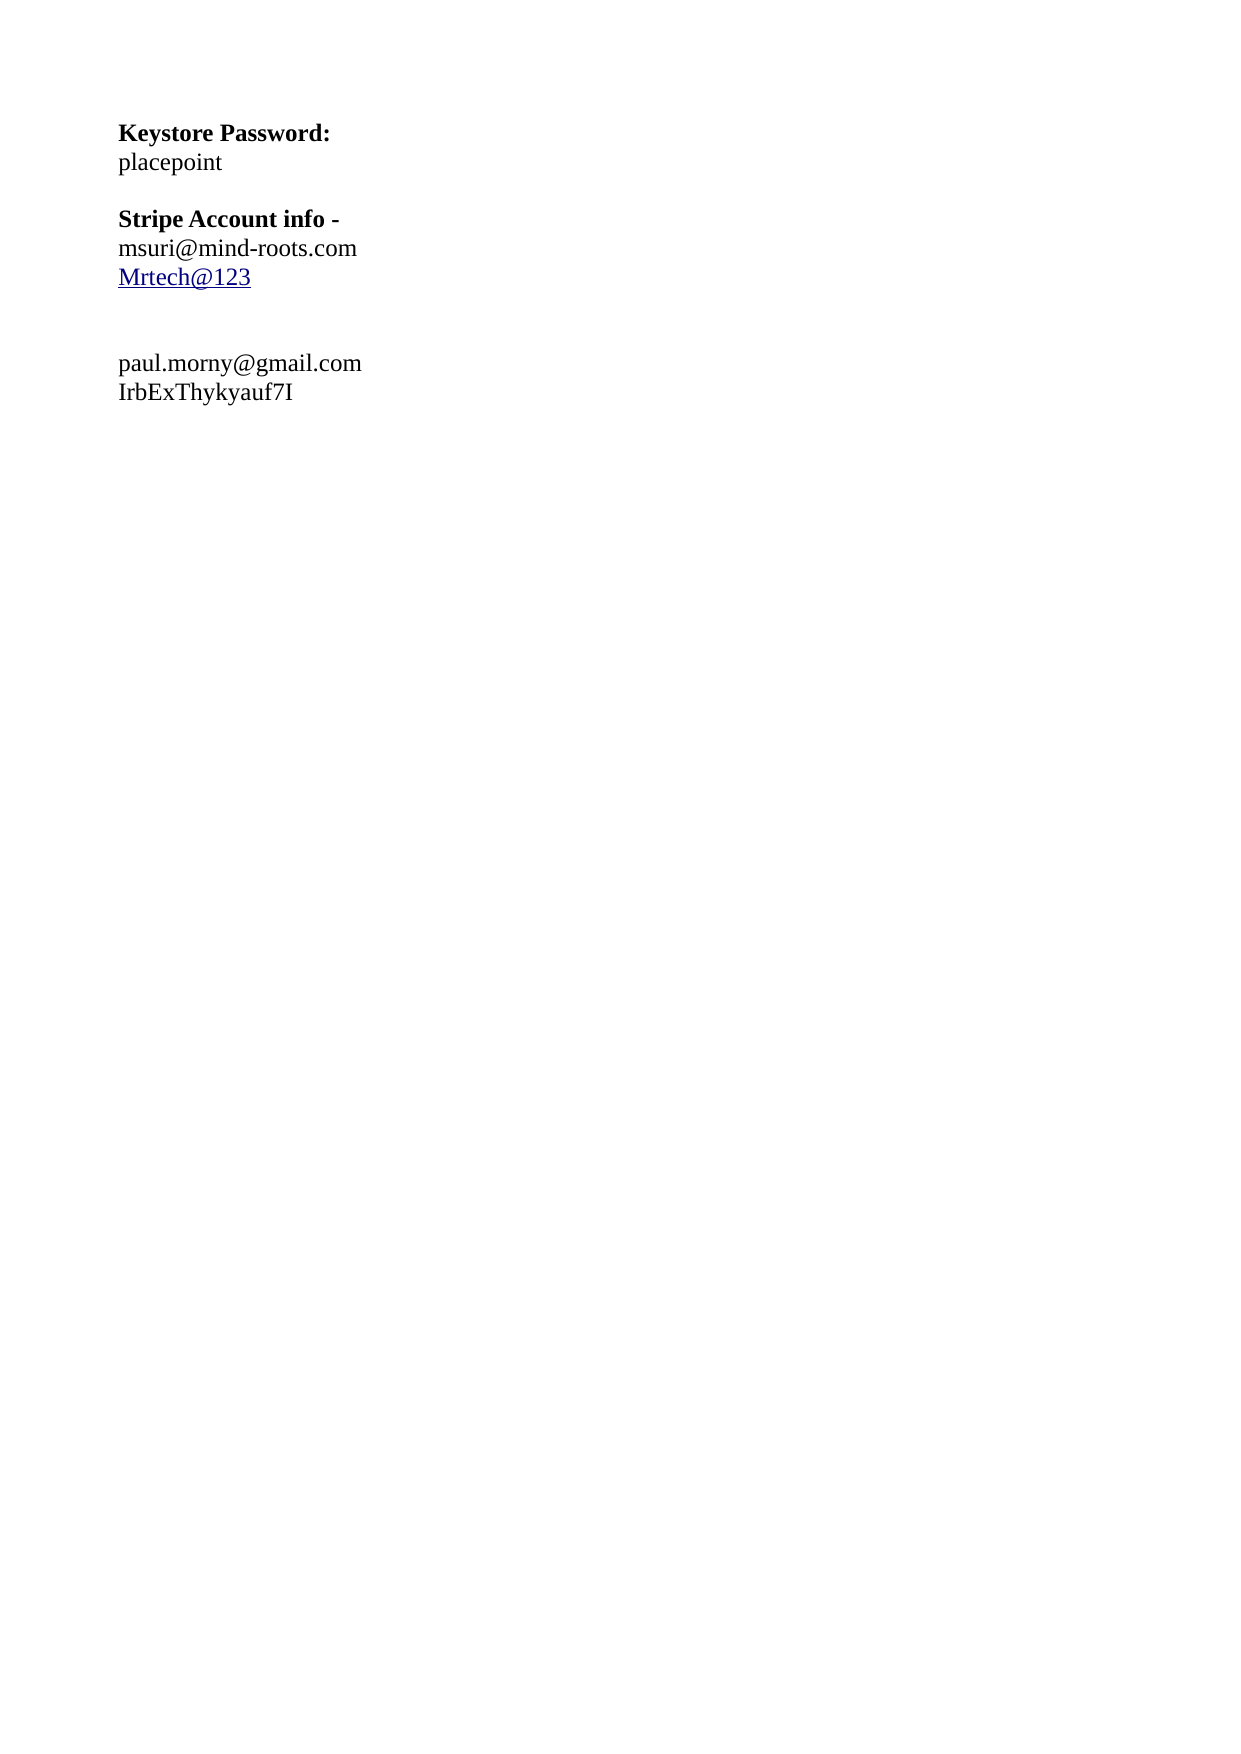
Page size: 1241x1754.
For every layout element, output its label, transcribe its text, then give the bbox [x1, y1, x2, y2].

text Keystore Password: [118, 118, 1122, 147]
text Stripe Account info - [118, 204, 1122, 233]
text msuri@mind-roots.com [118, 233, 1122, 262]
text paul.morny@gmail.com [118, 348, 1122, 377]
text placepoint [118, 147, 1122, 176]
text Mrtech@123 [118, 262, 1122, 291]
text IrbExThykyauf7I [118, 377, 1122, 406]
